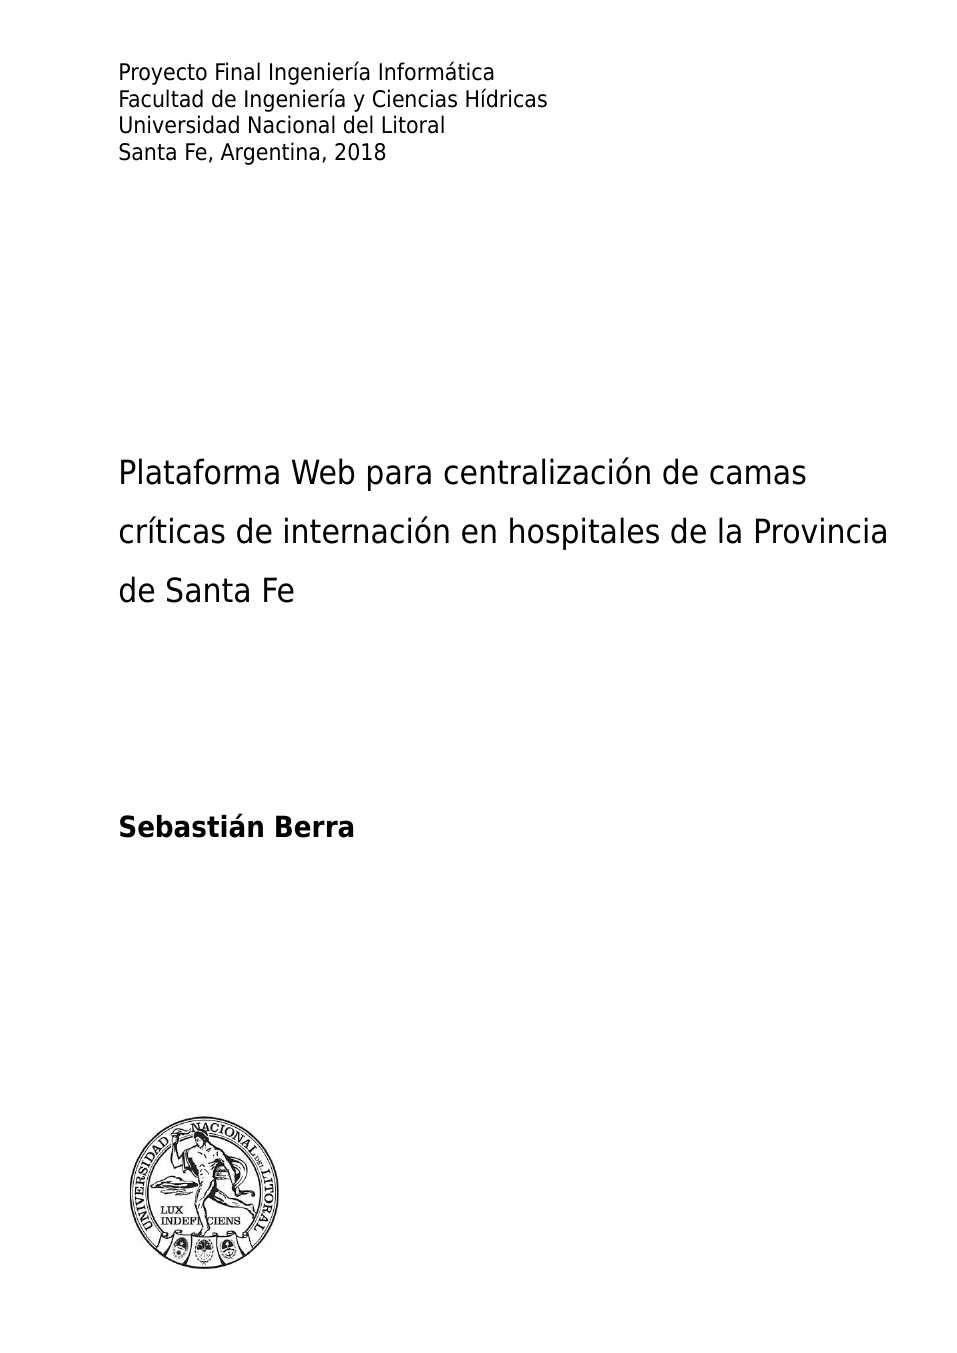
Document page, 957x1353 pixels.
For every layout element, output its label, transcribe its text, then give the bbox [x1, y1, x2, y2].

picture [129, 1116, 279, 1269]
subtitle Sebastián Berra [118, 787, 898, 845]
subtitle Plataforma Web para centralización de camas críticas de internación en hospitales de la Provincia de Santa Fe [118, 433, 898, 610]
